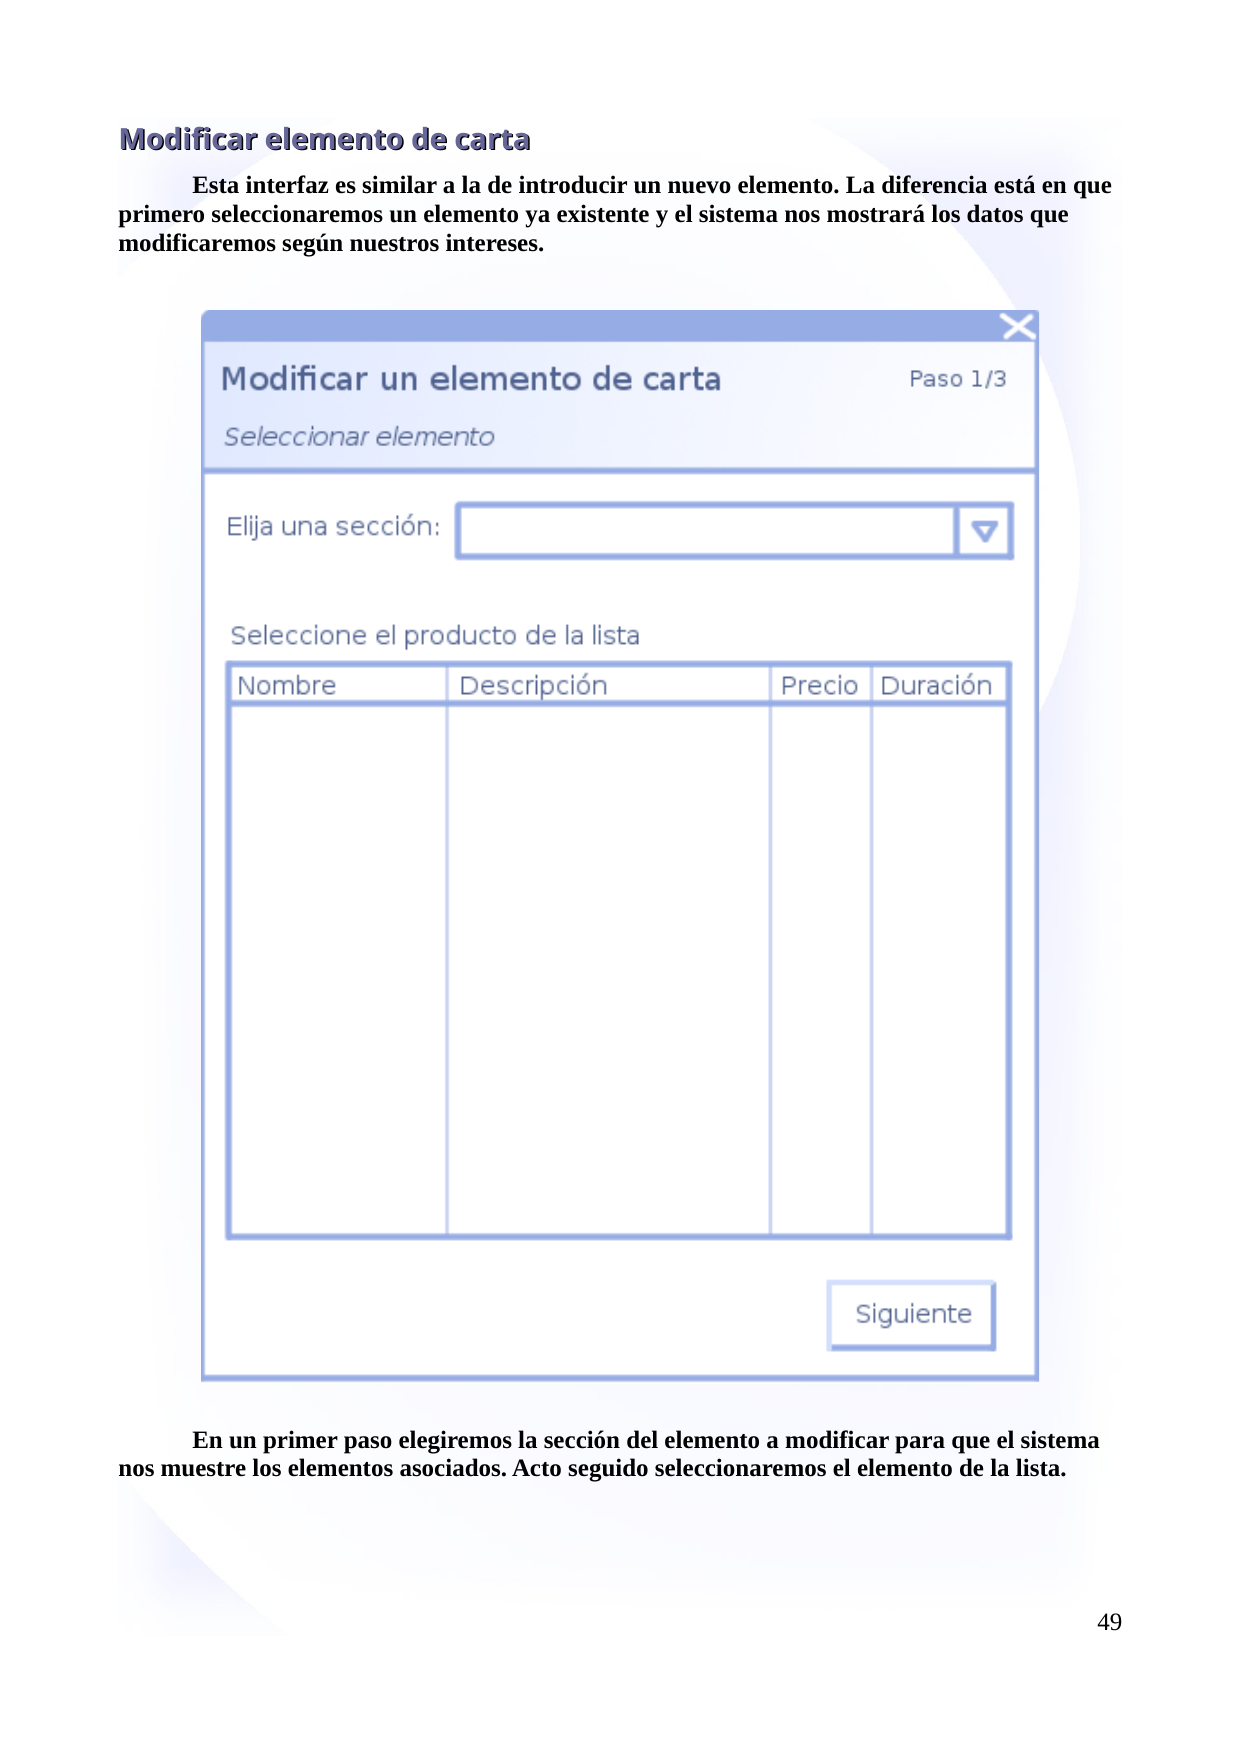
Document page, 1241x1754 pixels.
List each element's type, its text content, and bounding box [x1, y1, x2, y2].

picture [118, 257, 1122, 1425]
subtitle Modificar elemento de carta [118, 118, 1122, 158]
text En un primer paso elegiremos la sección del elemento a modificar para que el sistema nos muestre los elementos asociados. Acto seguido seleccionaremos el elemento de la lista. [118, 1425, 1122, 1482]
picture [118, 158, 1122, 170]
text Esta interfaz es similar a la de introducir un nuevo elemento. La diferencia está en que primero seleccionaremos un elemento ya existente y el sistema nos mostrará los datos que modificaremos según nuestros intereses. [118, 170, 1122, 257]
picture [118, 1482, 1122, 1636]
